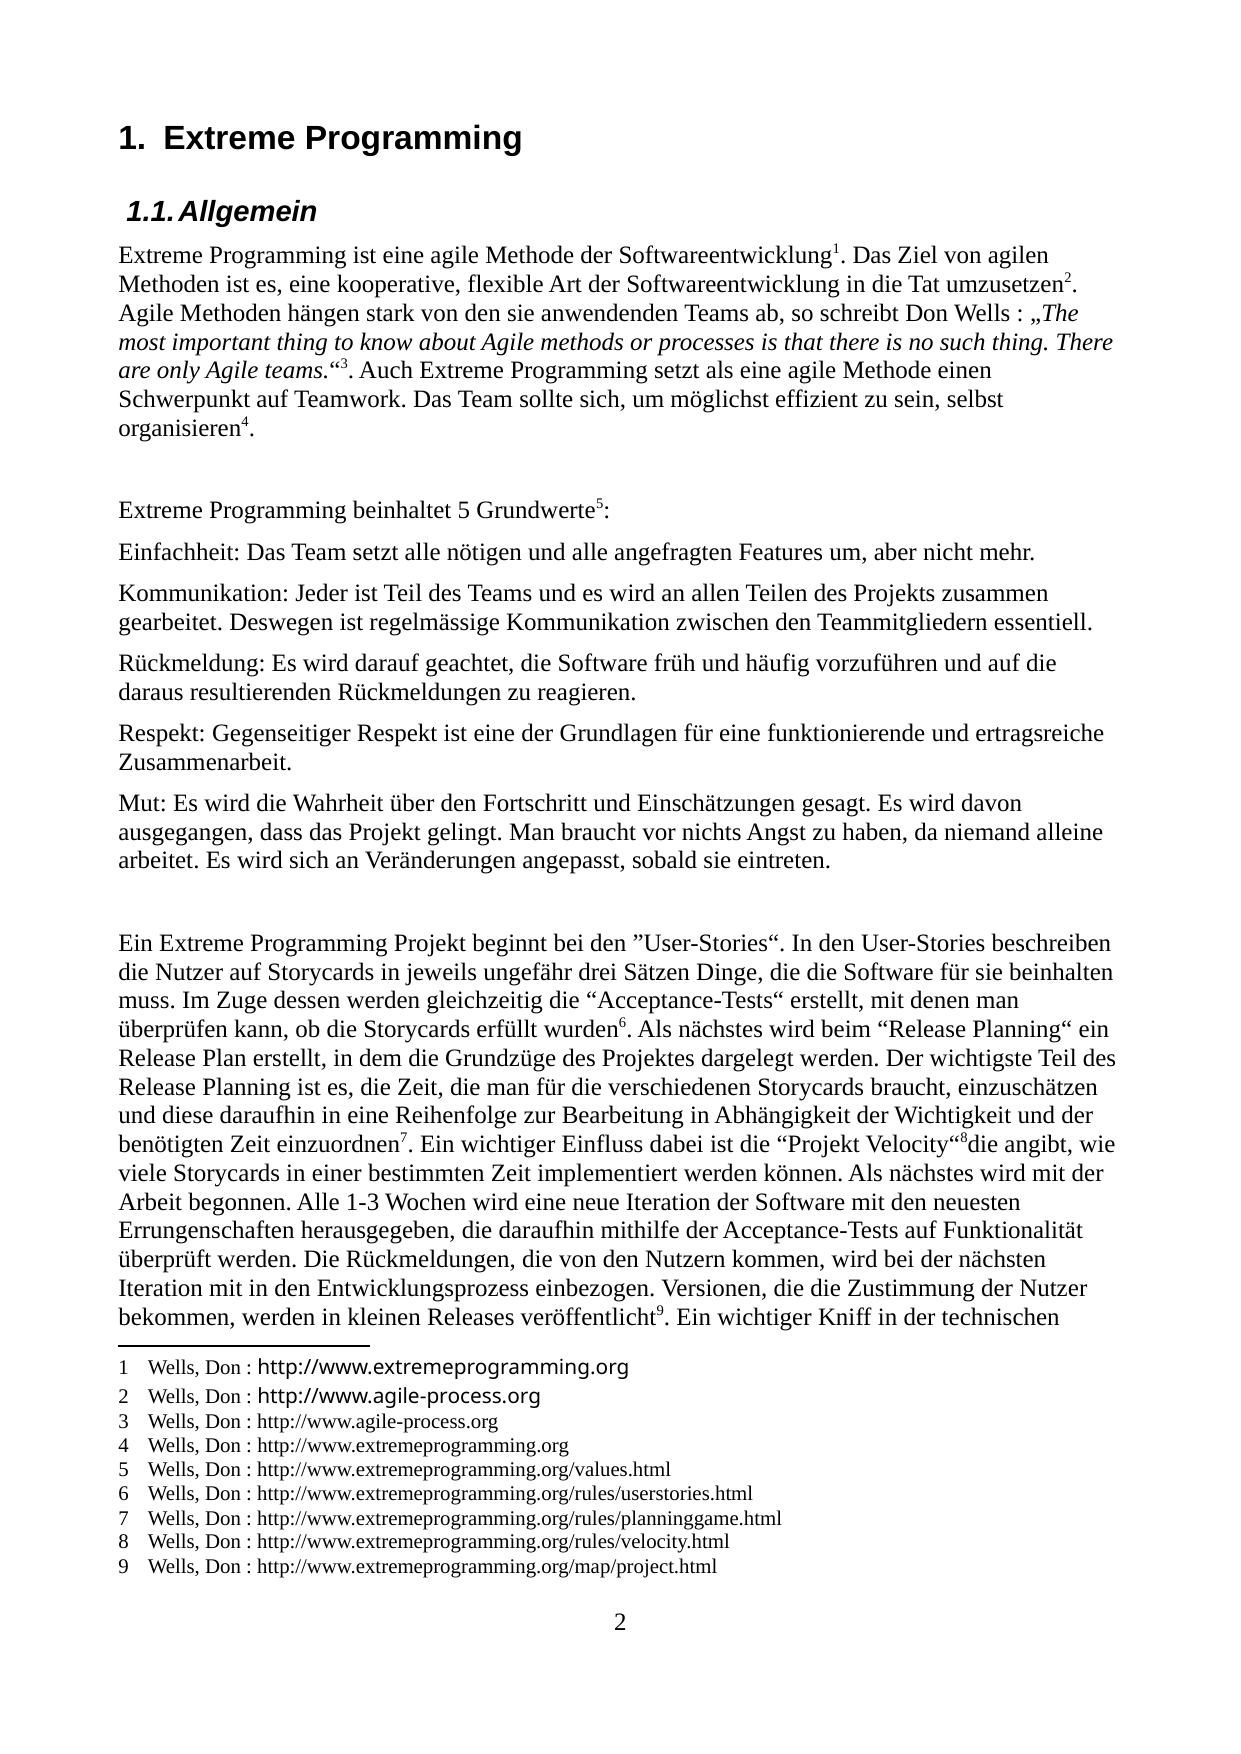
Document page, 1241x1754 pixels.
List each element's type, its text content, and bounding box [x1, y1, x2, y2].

text Extreme Programming beinhaltet 5 Grundwerte: [118, 495, 1122, 524]
text Kommunikation: Jeder ist Teil des Teams und es wird an allen Teilen des Projekts zusammen gearbeitet. Deswegen ist regelmässige Kommunikation zwischen den Teammitgliedern essentiell. [118, 578, 1122, 635]
text Wells, Don : http://www.agile-process.org [118, 1409, 1122, 1433]
text Rückmeldung: Es wird darauf geachtet, die Software früh und häufig vorzuführen und auf die daraus resultierenden Rückmeldungen zu reagieren. [118, 648, 1122, 705]
text Wells, Don : http://www.extremeprogramming.org/rules/velocity.html [118, 1529, 1122, 1553]
text Wells, Don : http://www.extremeprogramming.org [118, 1352, 1122, 1381]
text Respekt: Gegenseitiger Respekt ist eine der Grundlagen für eine funktionierende und ertragsreiche Zusammenarbeit. [118, 718, 1122, 775]
text Wells, Don : http://www.extremeprogramming.org/map/project.html [118, 1553, 1122, 1578]
text Wells, Don : http://www.extremeprogramming.org [118, 1433, 1122, 1457]
text Wells, Don : http://www.extremeprogramming.org/rules/planninggame.html [118, 1505, 1122, 1529]
text Einfachheit: Das Team setzt alle nötigen und alle angefragten Features um, aber nicht mehr. [118, 537, 1122, 565]
text Wells, Don : http://www.agile-process.org [118, 1381, 1122, 1409]
text Ein Extreme Programming Projekt beginnt bei den ”User-Stories“. In den User-Stories beschreiben die Nutzer auf Storycards in jeweils ungefähr drei Sätzen Dinge, die die Software für sie beinhalten muss. Im Zuge dessen werden gleichzeitig die “Acceptance-Tests“ erstellt, mit denen man überprüfen kann, ob die Storycards erfüllt wurden. Als nächstes wird beim “Release Planning“ ein Release Plan erstellt, in dem die Grundzüge des Projektes dargelegt werden. Der wichtigste Teil des Release Planning ist es, die Zeit, die man für die verschiedenen Storycards braucht, einzuschätzen und diese daraufhin in eine Reihenfolge zur Bearbeitung in Abhängigkeit der Wichtigkeit und der benötigten Zeit einzuordnen. Ein wichtiger Einfluss dabei ist die “Projekt Velocity“die angibt, wie viele Storycards in einer bestimmten Zeit implementiert werden können. Als nächstes wird mit der Arbeit begonnen. Alle 1-3 Wochen wird eine neue Iteration der Software mit den neuesten Errungenschaften herausgegeben, die daraufhin mithilfe der Acceptance-Tests auf Funktionalität überprüft werden. Die Rückmeldungen, die von den Nutzern kommen, wird bei der nächsten Iteration mit in den Entwicklungsprozess einbezogen. Versionen, die die Zustimmung der Nutzer bekommen, werden in kleinen Releases veröffentlicht. Ein wichtiger Kniff in der technischen [118, 928, 1122, 1330]
text Wells, Don : http://www.extremeprogramming.org/values.html [118, 1457, 1122, 1481]
text Extreme Programming ist eine agile Methode der Softwareentwicklung. Das Ziel von agilen Methoden ist es, eine kooperative, flexible Art der Softwareentwicklung in die Tat umzusetzen. Agile Methoden hängen stark von den sie anwendenden Teams ab, so schreibt Don Wells : „The most important thing to know about Agile methods or processes is that there is no such thing. There are only Agile teams.“. Auch Extreme Programming setzt als eine agile Methode einen Schwerpunkt auf Teamwork. Das Team sollte sich, um möglichst effizient zu sein, selbst organisieren. [118, 240, 1122, 442]
text Mut: Es wird die Wahrheit über den Fortschritt und Einschätzungen gesagt. Es wird davon ausgegangen, dass das Projekt gelingt. Man braucht vor nichts Angst zu haben, da niemand alleine arbeitet. Es wird sich an Veränderungen angepasst, sobald sie eintreten. [118, 788, 1122, 874]
subtitle Allgemein [118, 194, 1122, 228]
subtitle Extreme Programming [118, 118, 1122, 157]
text Wells, Don : http://www.extremeprogramming.org/rules/userstories.html [118, 1481, 1122, 1505]
